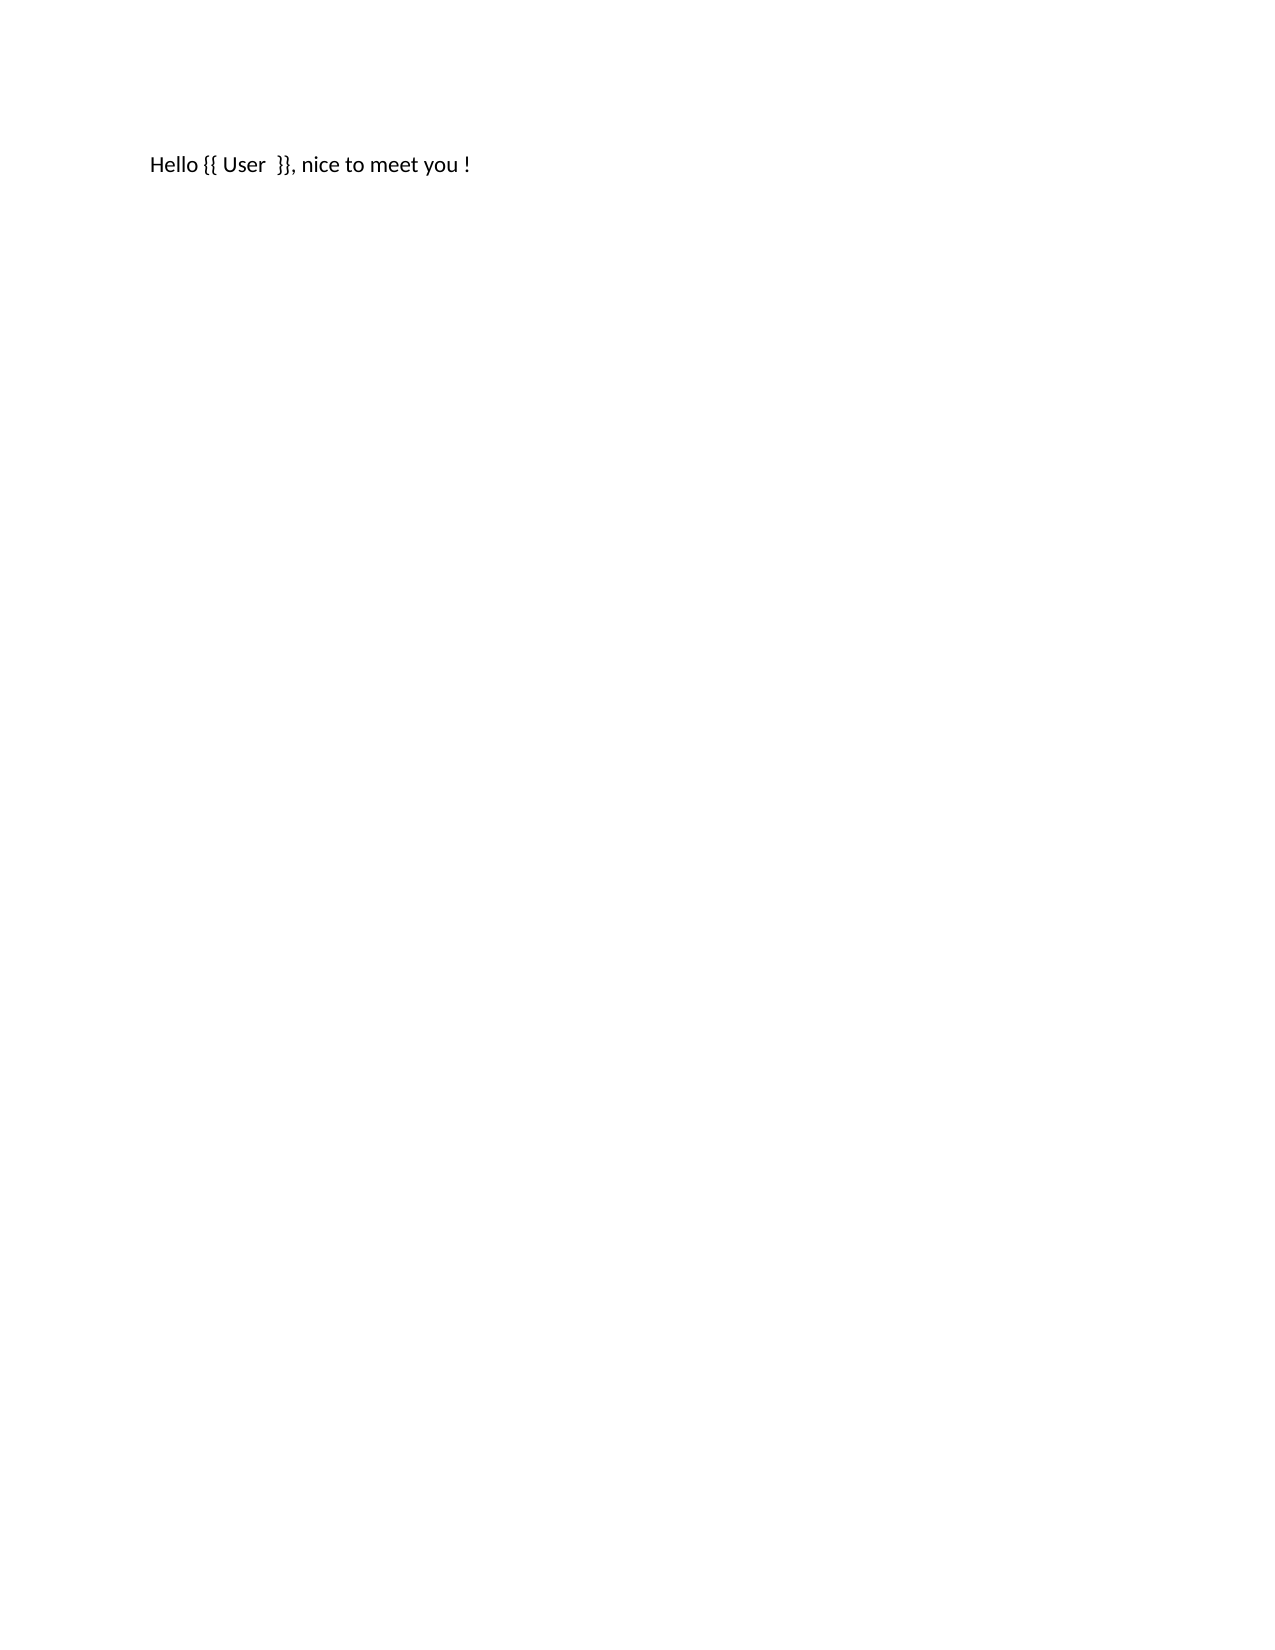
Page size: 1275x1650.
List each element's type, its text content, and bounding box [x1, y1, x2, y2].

text Hello {{ User }}, nice to meet you ! [150, 150, 1125, 178]
